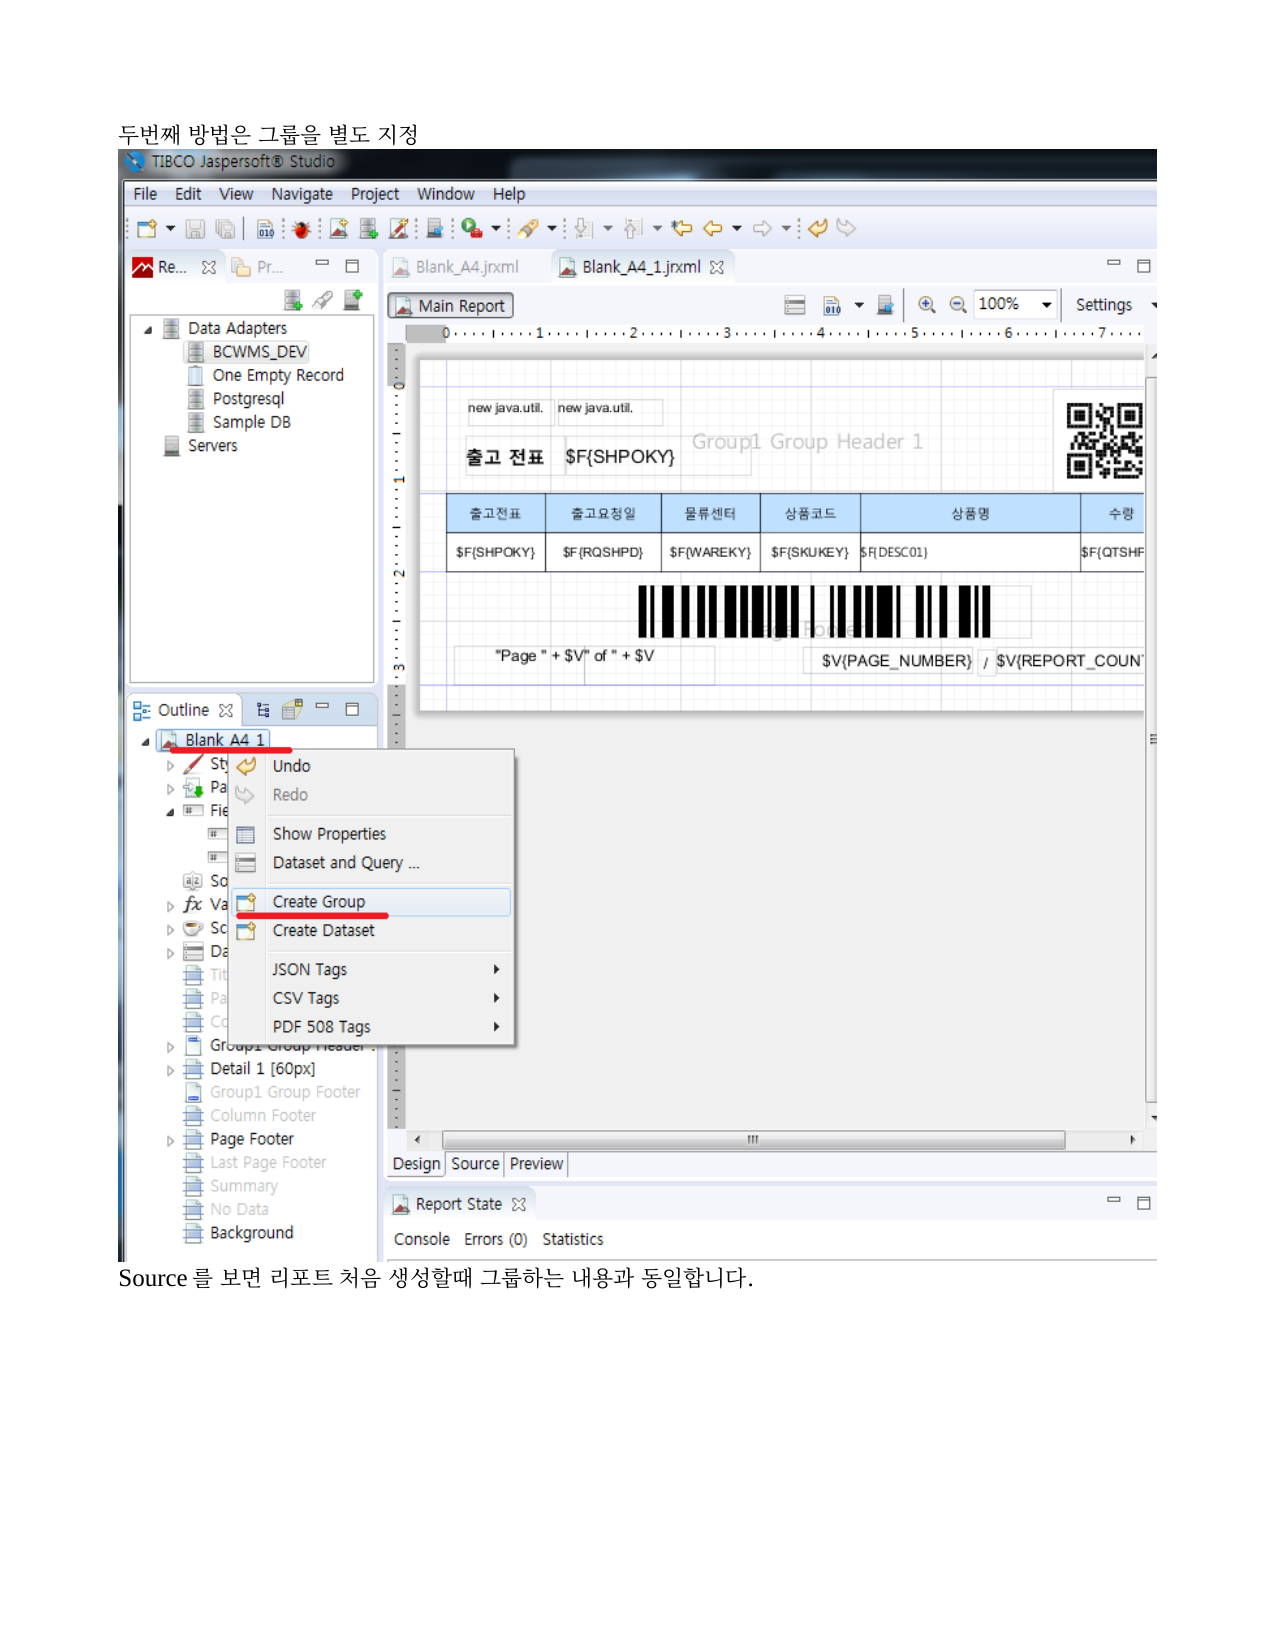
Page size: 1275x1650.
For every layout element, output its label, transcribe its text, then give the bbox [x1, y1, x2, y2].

text Source를 보면 리포트 처음 생성할때 그룹하는 내용과 동일합니다. [118, 1262, 1157, 1293]
text 두번째 방법은 그룹을 별도 지정 [118, 118, 1157, 149]
picture [118, 149, 1157, 1262]
